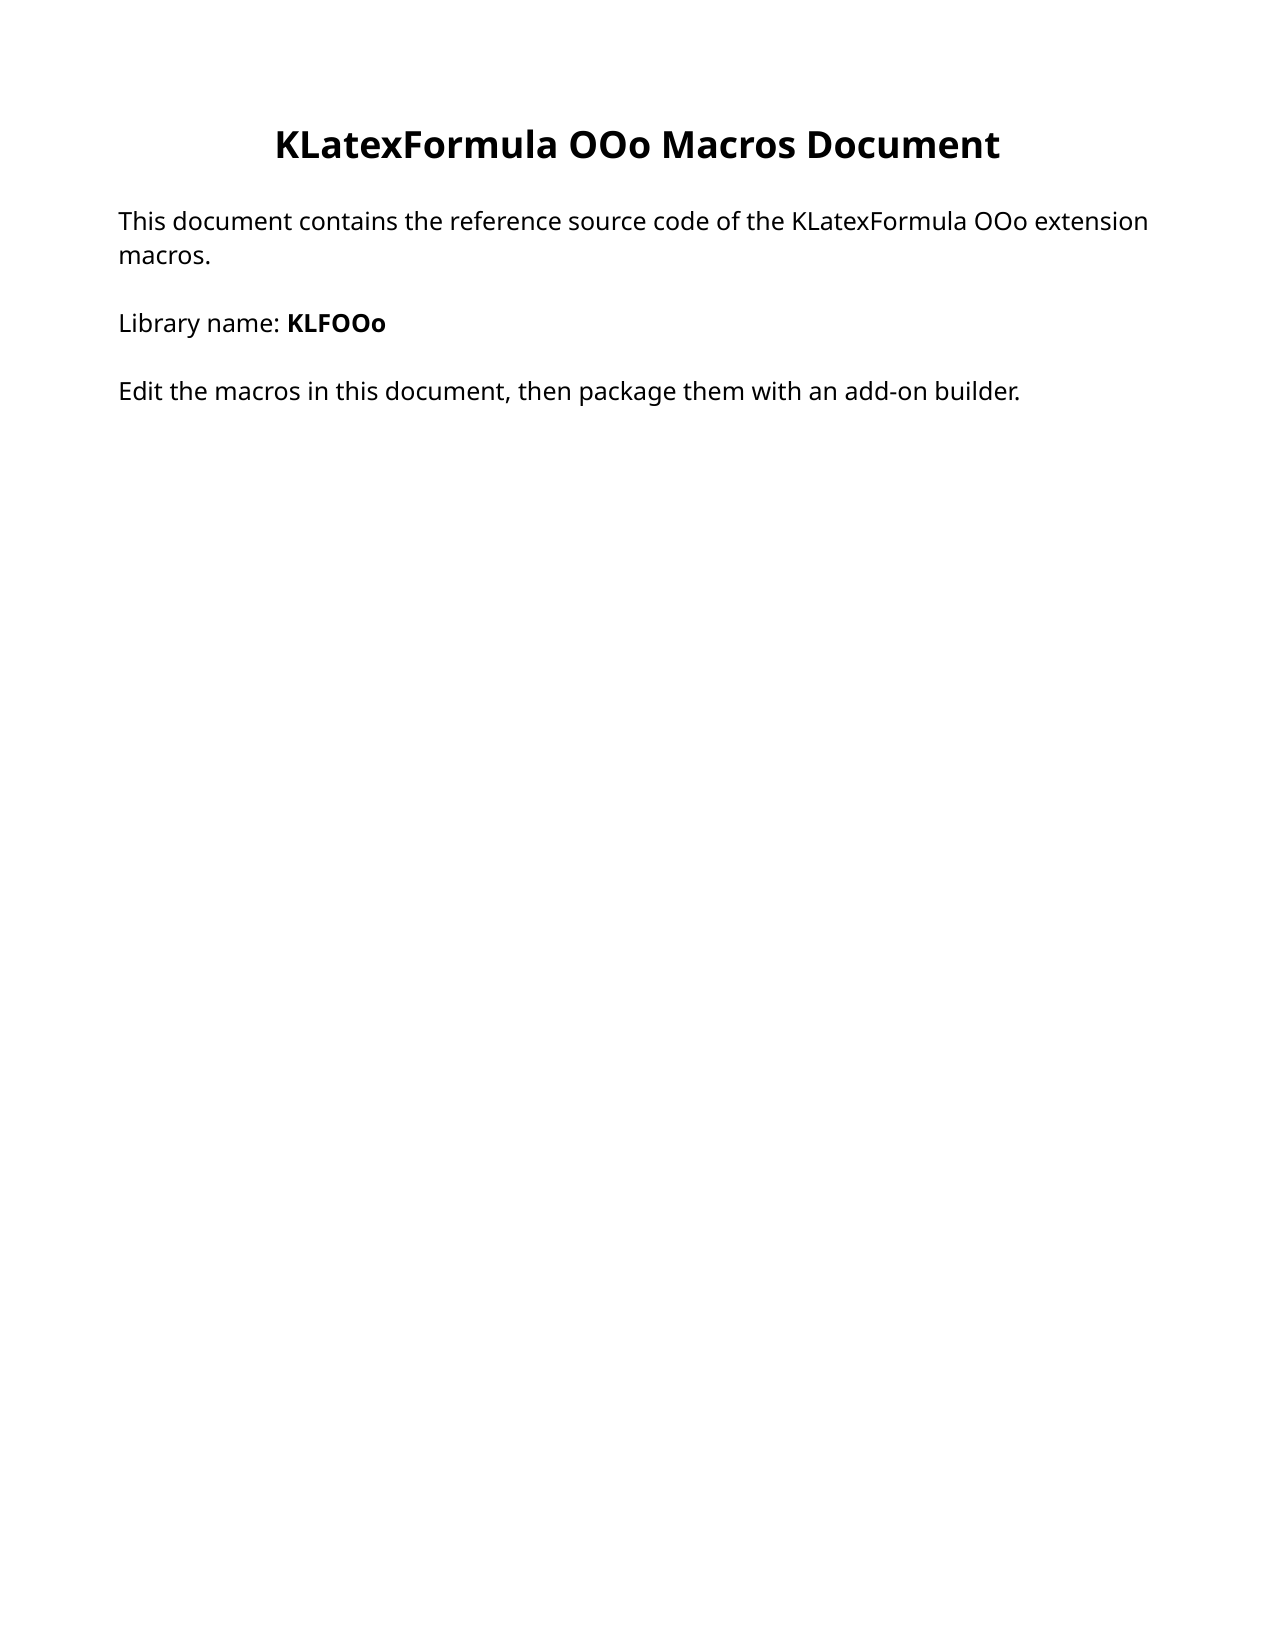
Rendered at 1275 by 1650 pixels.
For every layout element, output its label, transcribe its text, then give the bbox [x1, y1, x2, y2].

text Library name: KLFOOo [118, 305, 1157, 339]
text Edit the macros in this document, then package them with an add-on builder. [118, 373, 1157, 408]
text This document contains the reference source code of the KLatexFormula OOo extension macros. [118, 203, 1157, 271]
text KLatexFormula OOo Macros Document [118, 118, 1157, 169]
